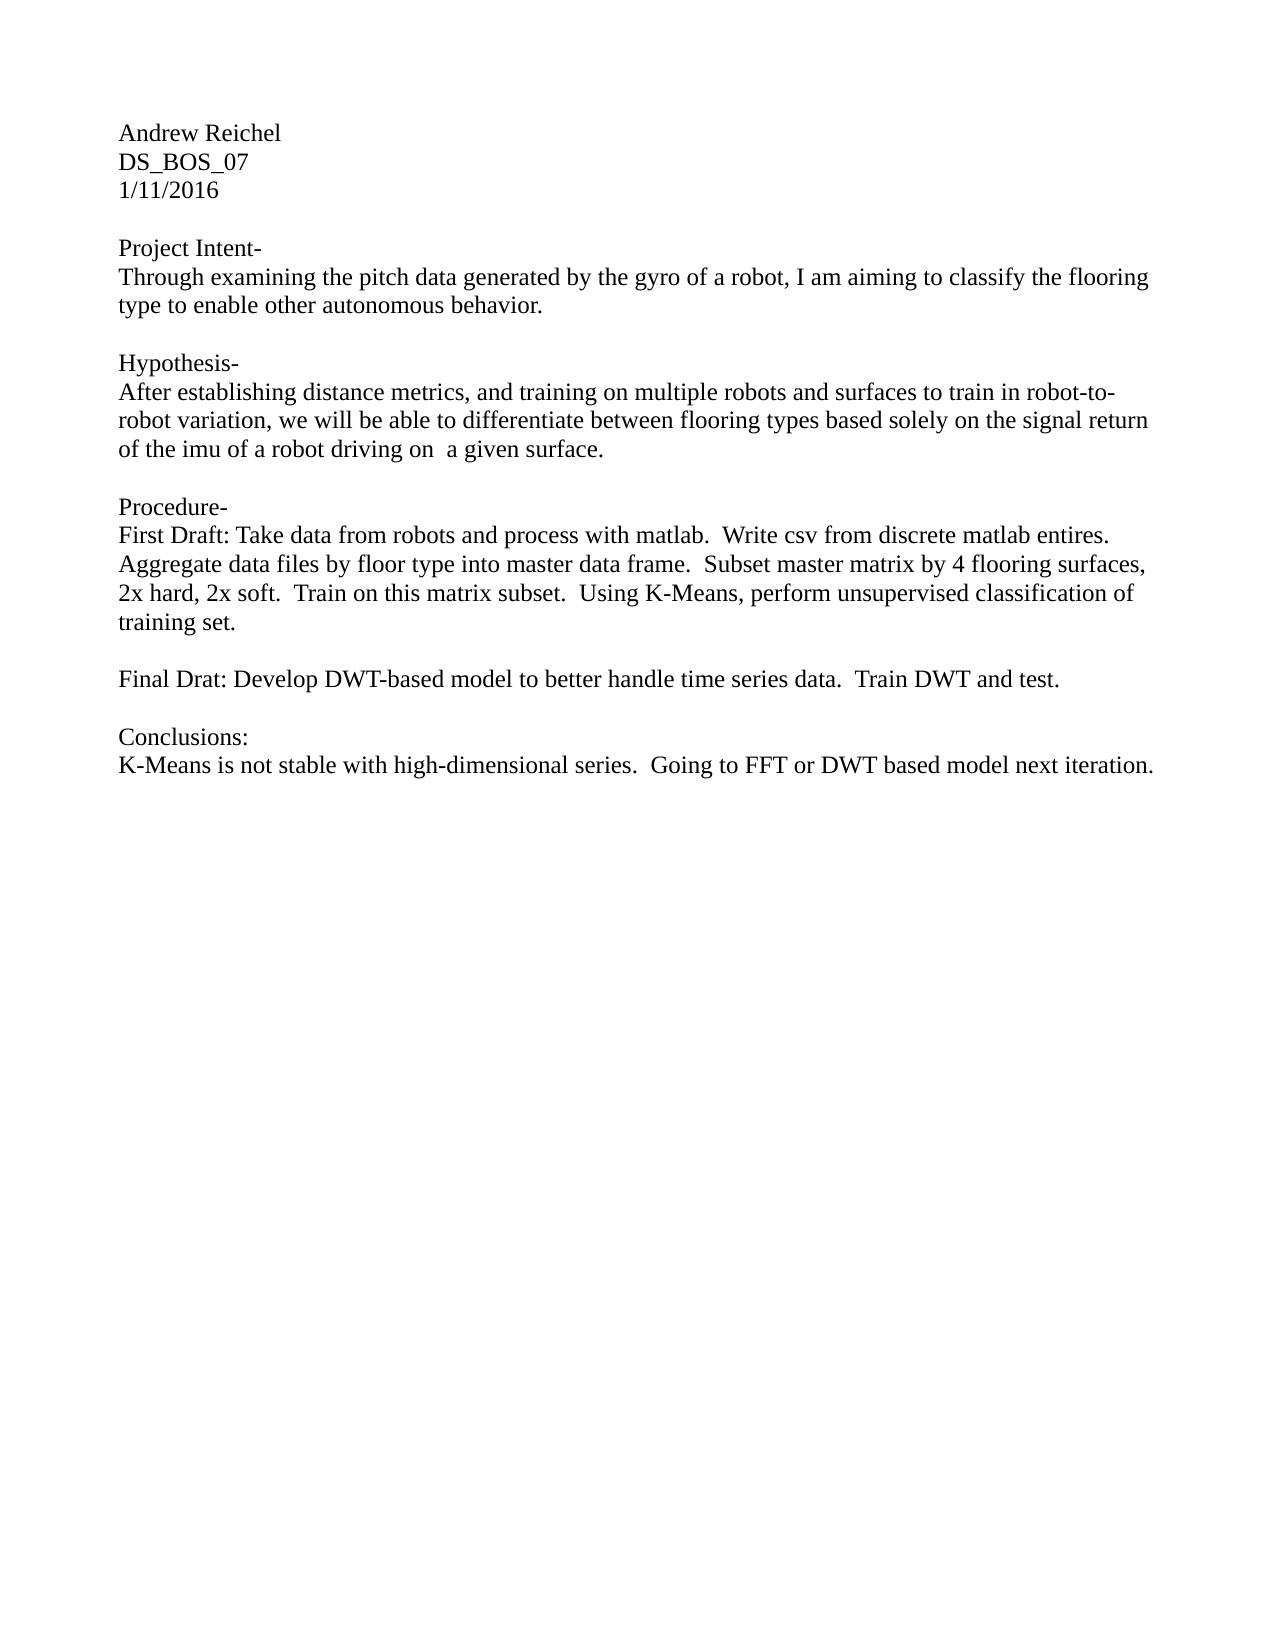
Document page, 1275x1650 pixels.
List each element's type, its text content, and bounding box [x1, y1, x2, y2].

text Hypothesis- [118, 348, 1157, 377]
text 1/11/2016 [118, 176, 1157, 204]
text Conclusions: [118, 722, 1157, 751]
text Andrew Reichel [118, 118, 1157, 147]
text Project Intent- [118, 233, 1157, 262]
text DS_BOS_07 [118, 147, 1157, 176]
text Final Drat: Develop DWT-based model to better handle time series data. Train DWT and test. [118, 664, 1157, 693]
text Through examining the pitch data generated by the gyro of a robot, I am aiming to classify the flooring type to enable other autonomous behavior. [118, 262, 1157, 319]
text After establishing distance metrics, and training on multiple robots and surfaces to train in robot-to-robot variation, we will be able to differentiate between flooring types based solely on the signal return of the imu of a robot driving on a given surface. [118, 377, 1157, 463]
text K-Means is not stable with high-dimensional series. Going to FFT or DWT based model next iteration. [118, 751, 1157, 779]
text Procedure- [118, 492, 1157, 521]
text First Draft: Take data from robots and process with matlab. Write csv from discrete matlab entires. Aggregate data files by floor type into master data frame. Subset master matrix by 4 flooring surfaces, 2x hard, 2x soft. Train on this matrix subset. Using K-Means, perform unsupervised classification of training set. [118, 521, 1157, 636]
